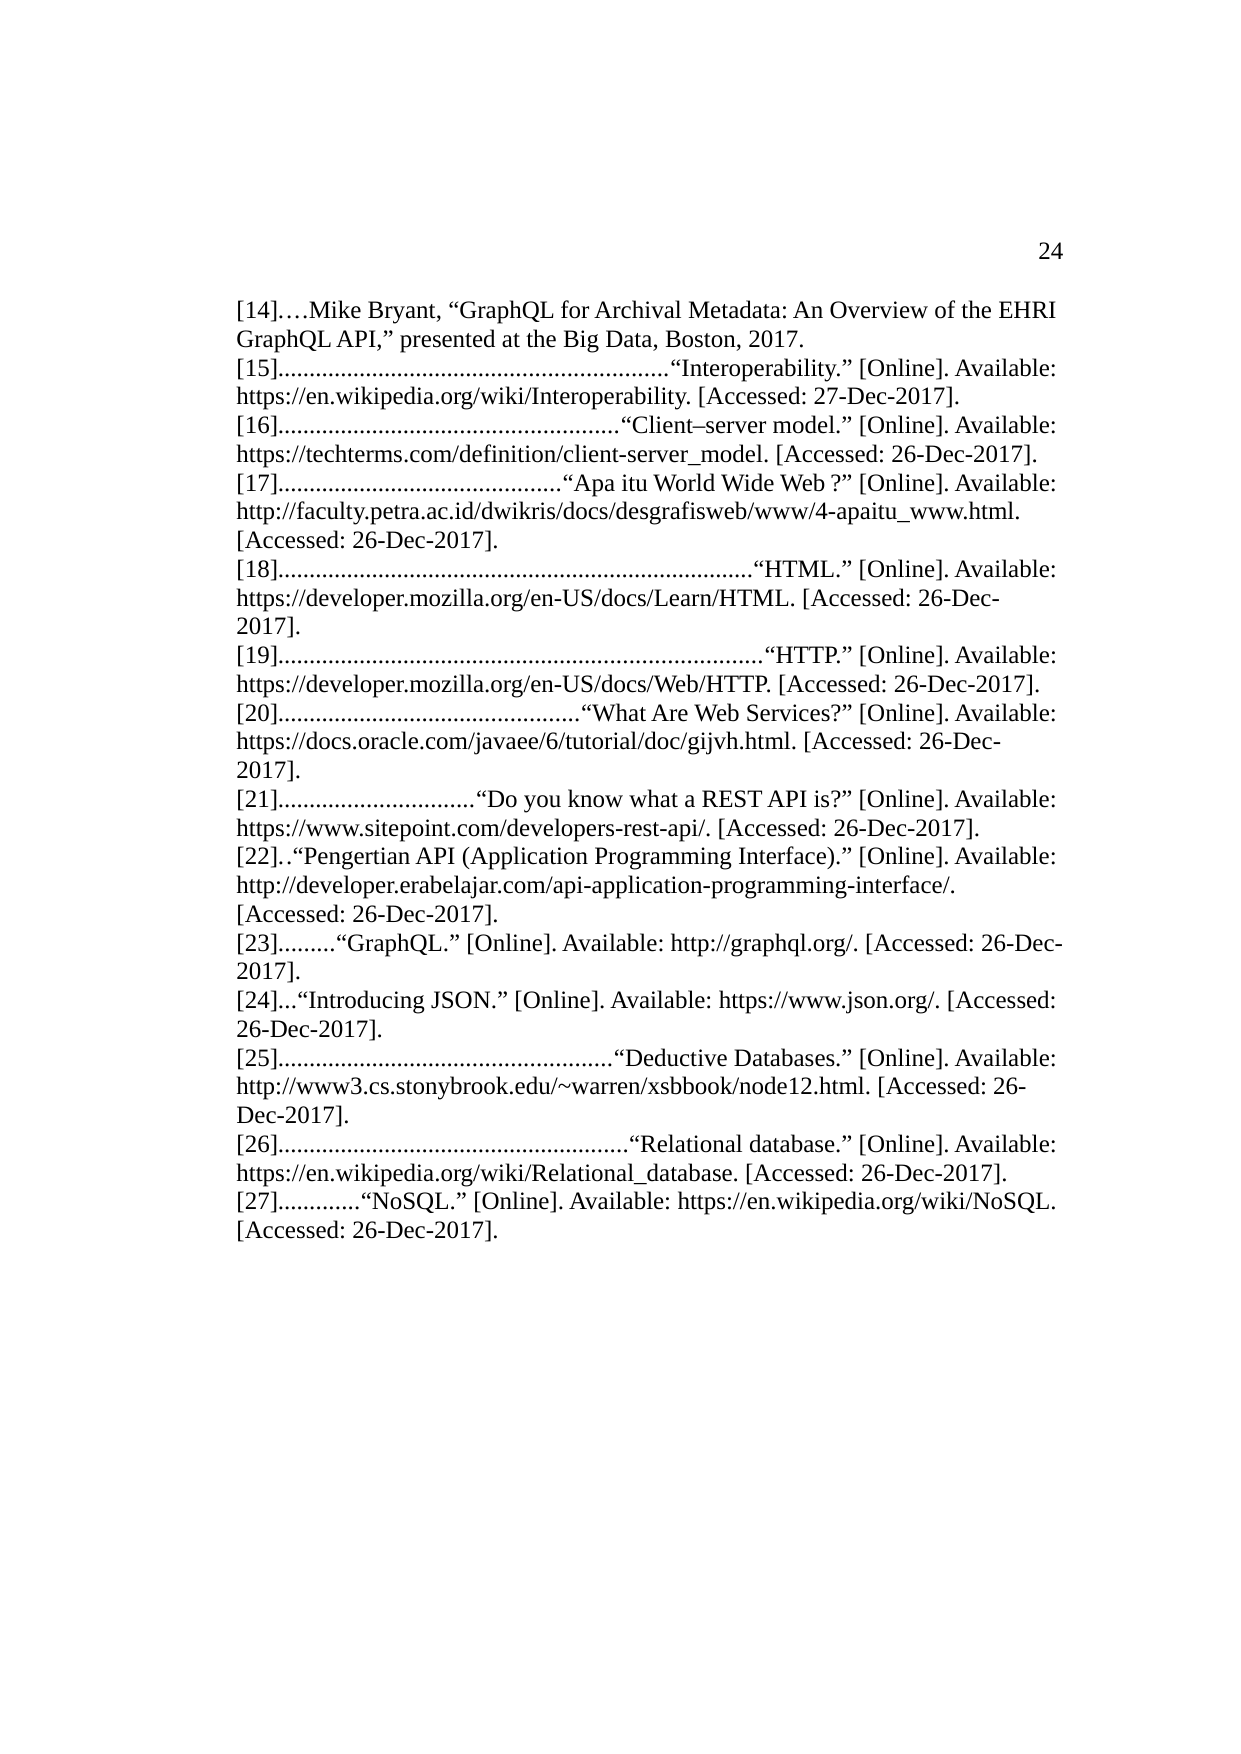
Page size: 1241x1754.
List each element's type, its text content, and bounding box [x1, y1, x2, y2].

text [15] “Interoperability.” [Online]. Available: https://en.wikipedia.org/wiki/Interoperability. [Accessed: 27-Dec-2017]. [236, 353, 1063, 410]
text [25] “Deductive Databases.” [Online]. Available: http://www3.cs.stonybrook.edu/~warren/xsbbook/node12.html. [Accessed: 26-Dec-2017]. [236, 1043, 1063, 1129]
text [20] “What Are Web Services?” [Online]. Available: https://docs.oracle.com/javaee/6/tutorial/doc/gijvh.html. [Accessed: 26-Dec-2017]. [236, 698, 1063, 784]
text [19] “HTTP.” [Online]. Available: https://developer.mozilla.org/en-US/docs/Web/HTTP. [Accessed: 26-Dec-2017]. [236, 640, 1063, 698]
text [14] Mike Bryant, “GraphQL for Archival Metadata: An Overview of the EHRI GraphQL API,” presented at the Big Data, Boston, 2017. [236, 295, 1063, 353]
text [22] “Pengertian API (Application Programming Interface).” [Online]. Available: http://developer.erabelajar.com/api-application-programming-interface/. [Accessed: 26-Dec-2017]. [236, 841, 1063, 928]
text [21] “Do you know what a REST API is?” [Online]. Available: https://www.sitepoint.com/developers-rest-api/. [Accessed: 26-Dec-2017]. [236, 784, 1063, 841]
text [23] “GraphQL.” [Online]. Available: http://graphql.org/. [Accessed: 26-Dec-2017]. [236, 928, 1063, 985]
text [24] “Introducing JSON.” [Online]. Available: https://www.json.org/. [Accessed: 26-Dec-2017]. [236, 985, 1063, 1043]
text [17] “Apa itu World Wide Web ?” [Online]. Available: http://faculty.petra.ac.id/dwikris/docs/desgrafisweb/www/4-apaitu_www.html. [Accessed: 26-Dec-2017]. [236, 468, 1063, 554]
text [27] “NoSQL.” [Online]. Available: https://en.wikipedia.org/wiki/NoSQL. [Accessed: 26-Dec-2017]. [236, 1186, 1063, 1244]
text [18] “HTML.” [Online]. Available: https://developer.mozilla.org/en-US/docs/Learn/HTML. [Accessed: 26-Dec-2017]. [236, 554, 1063, 640]
text [26] “Relational database.” [Online]. Available: https://en.wikipedia.org/wiki/Relational_database. [Accessed: 26-Dec-2017]. [236, 1129, 1063, 1186]
text [16] “Client–server model.” [Online]. Available: https://techterms.com/definition/client-server_model. [Accessed: 26-Dec-2017]. [236, 410, 1063, 468]
